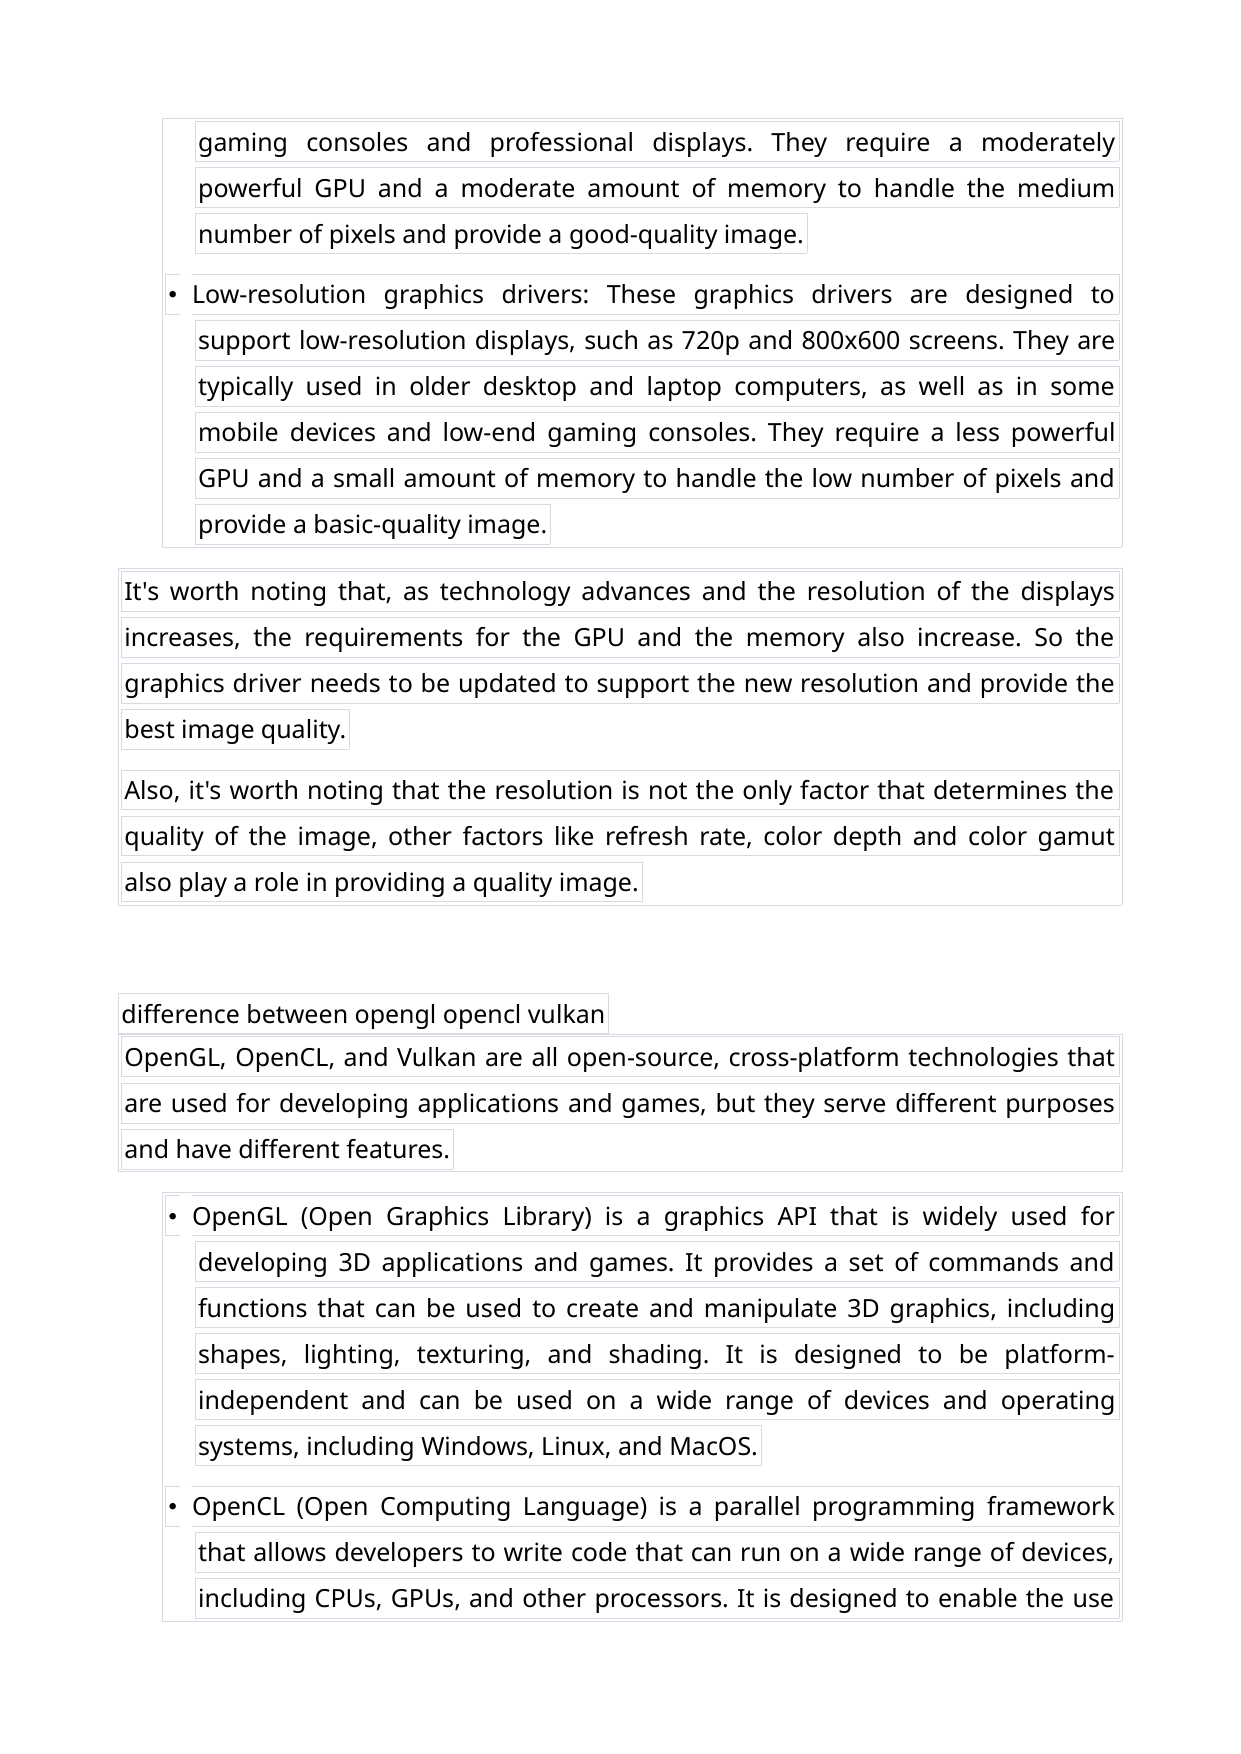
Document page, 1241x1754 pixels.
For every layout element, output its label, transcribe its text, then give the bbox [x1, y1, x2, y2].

list gaming consoles and professional displays. They require a moderately powerful GPU and a moderate amount of memory to handle the medium number of pixels and provide a good-quality image. [163, 119, 1122, 253]
text [609, 993, 1122, 1033]
list Low-resolution graphics drivers: These graphics drivers are designed to support low-resolution displays, such as 720p and 800x600 screens. They are typically used in older desktop and laptop computers, as well as in some mobile devices and low-end gaming consoles. They require a less powerful GPU and a small amount of memory to handle the low number of pixels and provide a basic-quality image. [163, 271, 1122, 547]
list OpenCL (Open Computing Language) is a parallel programming framework that allows developers to write code that can run on a wide range of devices, including CPUs, GPUs, and other processors. It is designed to enable the use [163, 1483, 1122, 1621]
text OpenGL, OpenCL, and Vulkan are all open-source, cross-platform technologies that are used for developing applications and games, but they serve different purposes and have different features. [119, 1035, 1122, 1171]
text difference between opengl opencl vulkan [119, 994, 608, 1033]
text It's worth noting that, as technology advances and the resolution of the displays increases, the requirements for the GPU and the memory also increase. So the graphics driver needs to be updated to support the new resolution and provide the best image quality. [119, 569, 1122, 749]
text Also, it's worth noting that the resolution is not the only factor that determines the quality of the image, other factors like refresh rate, color depth and color gamut also play a role in providing a quality image. [119, 766, 1122, 905]
list OpenGL (Open Graphics Library) is a graphics API that is widely used for developing 3D applications and games. It provides a set of commands and functions that can be used to create and manipulate 3D graphics, including shapes, lighting, texturing, and shading. It is designed to be platform-independent and can be used on a wide range of devices and operating systems, including Windows, Linux, and MacOS. [163, 1193, 1122, 1466]
